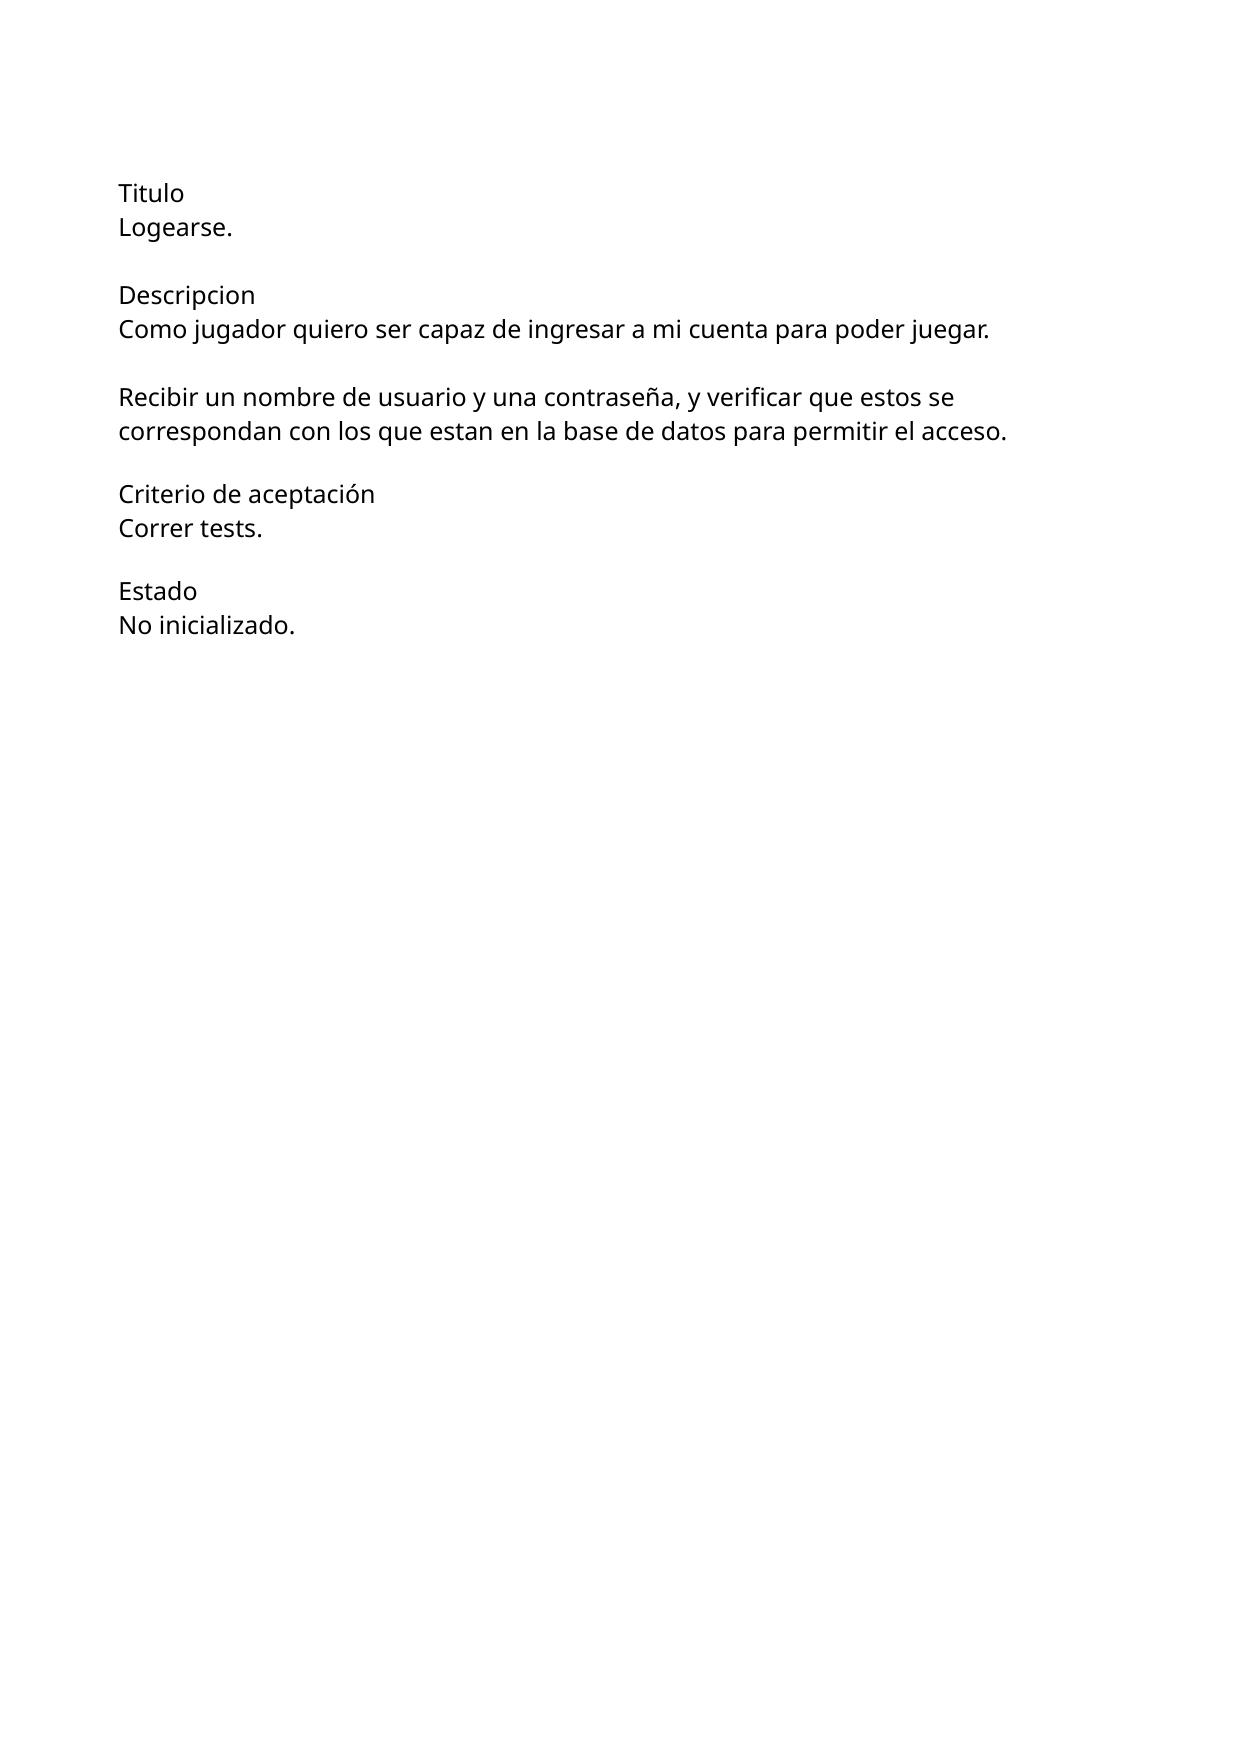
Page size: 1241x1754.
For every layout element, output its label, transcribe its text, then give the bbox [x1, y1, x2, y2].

text Recibir un nombre de usuario y una contraseña, y verificar que estos se correspondan con los que estan en la base de datos para permitir el acceso. [118, 380, 1122, 448]
text Como jugador quiero ser capaz de ingresar a mi cuenta para poder juegar. [118, 312, 1122, 346]
text Criterio de aceptación [118, 477, 1122, 511]
text Estado [118, 574, 1122, 608]
text Correr tests. [118, 511, 1122, 545]
text Descripcion [118, 278, 1122, 312]
text Titulo [118, 176, 1122, 210]
text No inicializado. [118, 608, 1122, 642]
text Logearse. [118, 210, 1122, 244]
